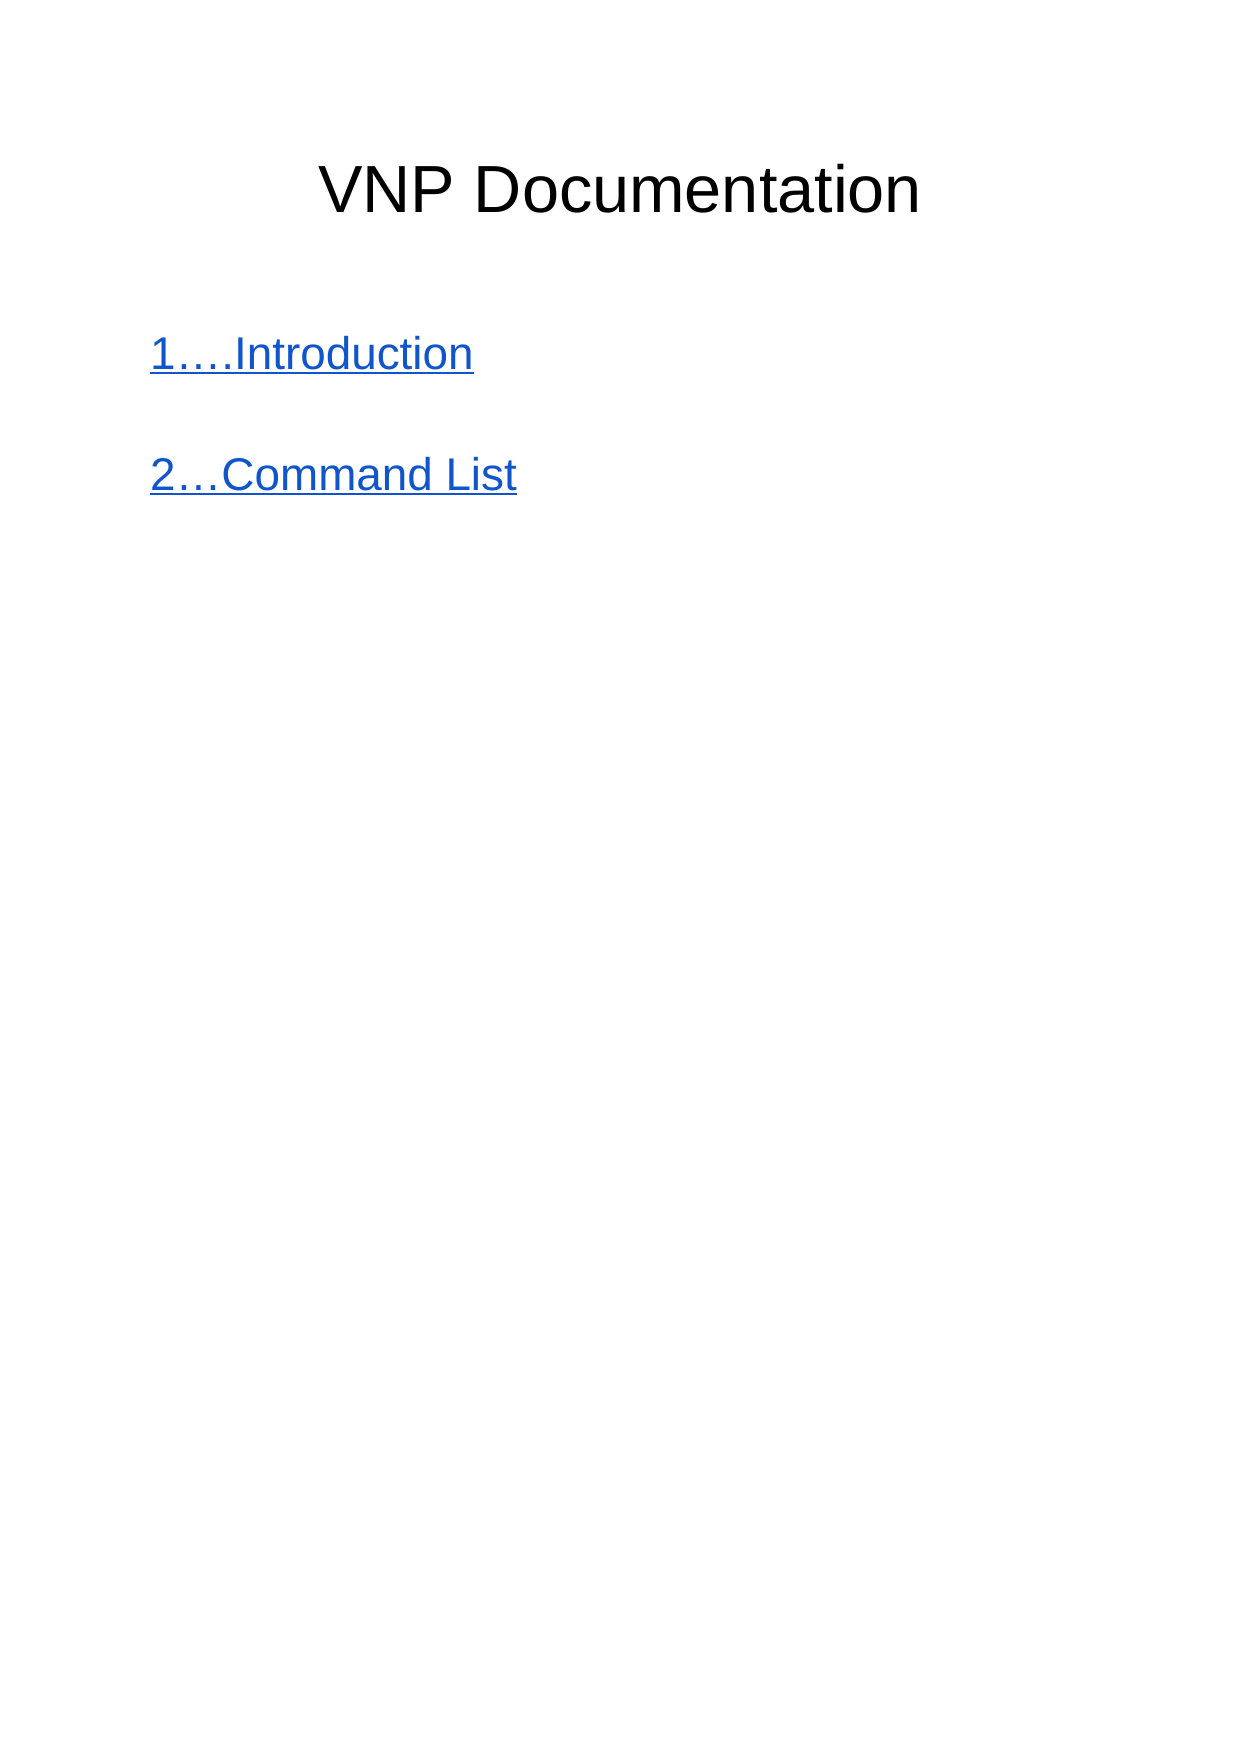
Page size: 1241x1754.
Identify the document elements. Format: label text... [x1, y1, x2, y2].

text 2…Command List [150, 447, 1090, 500]
text 1….Introduction [150, 326, 1090, 379]
text VNP Documentation [150, 150, 1090, 227]
